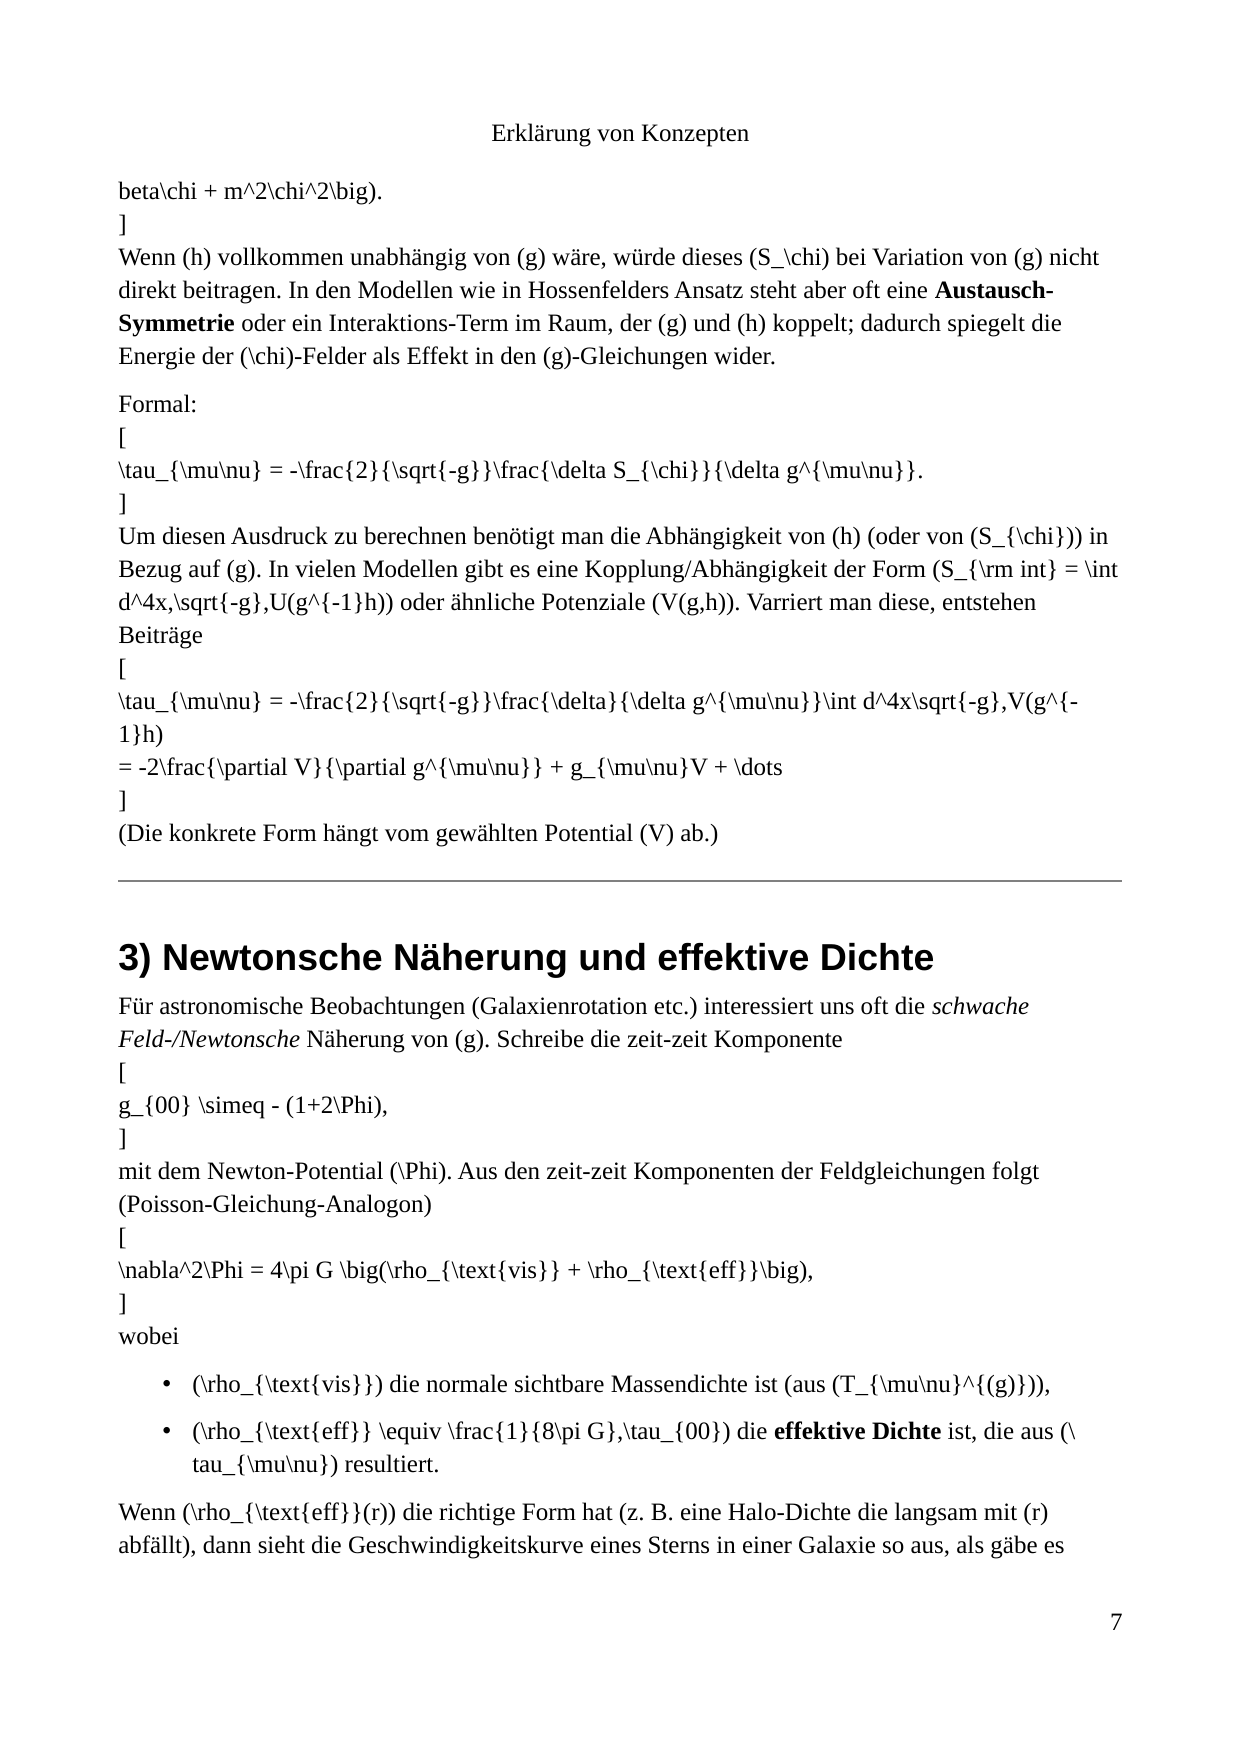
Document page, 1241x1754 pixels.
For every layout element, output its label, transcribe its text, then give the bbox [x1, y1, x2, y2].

text Für astronomische Beobachtungen (Galaxienrotation etc.) interessiert uns oft die schwache Feld-/Newtonsche Näherung von (g). Schreibe die zeit-zeit Komponente [ g_{00} \simeq - (1+2\Phi), ] mit dem Newton-Potential (\Phi). Aus den zeit-zeit Komponenten der Feldgleichungen folgt (Poisson-Gleichung-Analogon) [ \nabla^2\Phi = 4\pi G \big(\rho_{\text{vis}} + \rho_{\text{eff}}\big), ] wobei [118, 991, 1122, 1350]
list (\rho_{\text{vis}}) die normale sichtbare Massendichte ist (aus (T_{\mu\nu}^{(g)})), [162, 1369, 1122, 1397]
text Wenn (\rho_{\text{eff}}(r)) die richtige Form hat (z. B. eine Halo-Dichte die langsam mit (r) abfällt), dann sieht die Geschwindigkeitskurve eines Sterns in einer Galaxie so aus, als gäbe es [118, 1497, 1122, 1559]
subtitle 3) Newtonsche Näherung und effektive Dichte [118, 935, 1122, 978]
list (\rho_{\text{eff}} \equiv \frac{1}{8\pi G},\tau_{00}) die effektive Dichte ist, die aus (\tau_{\mu\nu}) resultiert. [162, 1416, 1122, 1478]
text Formal: [ \tau_{\mu\nu} = -\frac{2}{\sqrt{-g}}\frac{\delta S_{\chi}}{\delta g^{\mu\nu}}. ] Um diesen Ausdruck zu berechnen benötigt man die Abhängigkeit von (h) (oder von (S_{\chi})) in Bezug auf (g). In vielen Modellen gibt es eine Kopplung/Abhängigkeit der Form (S_{\rm int} = \int d^4x,\sqrt{-g},U(g^{-1}h)) oder ähnliche Potenziale (V(g,h)). Varriert man diese, entstehen Beiträge [ \tau_{\mu\nu} = -\frac{2}{\sqrt{-g}}\frac{\delta}{\delta g^{\mu\nu}}\int d^4x\sqrt{-g},V(g^{-1}h) = -2\frac{\partial V}{\partial g^{\mu\nu}} + g_{\mu\nu}V + \dots ] (Die konkrete Form hängt vom gewählten Potential (V) ab.) [118, 389, 1122, 847]
text beta\chi + m^2\chi^2\big). ] Wenn (h) vollkommen unabhängig von (g) wäre, würde dieses (S_\chi) bei Variation von (g) nicht direkt beitragen. In den Modellen wie in Hossenfelders Ansatz steht aber oft eine Austausch-Symmetrie oder ein Interaktions-Term im Raum, der (g) und (h) koppelt; dadurch spiegelt die Energie der (\chi)-Felder als Effekt in den (g)-Gleichungen wider. [118, 176, 1122, 370]
